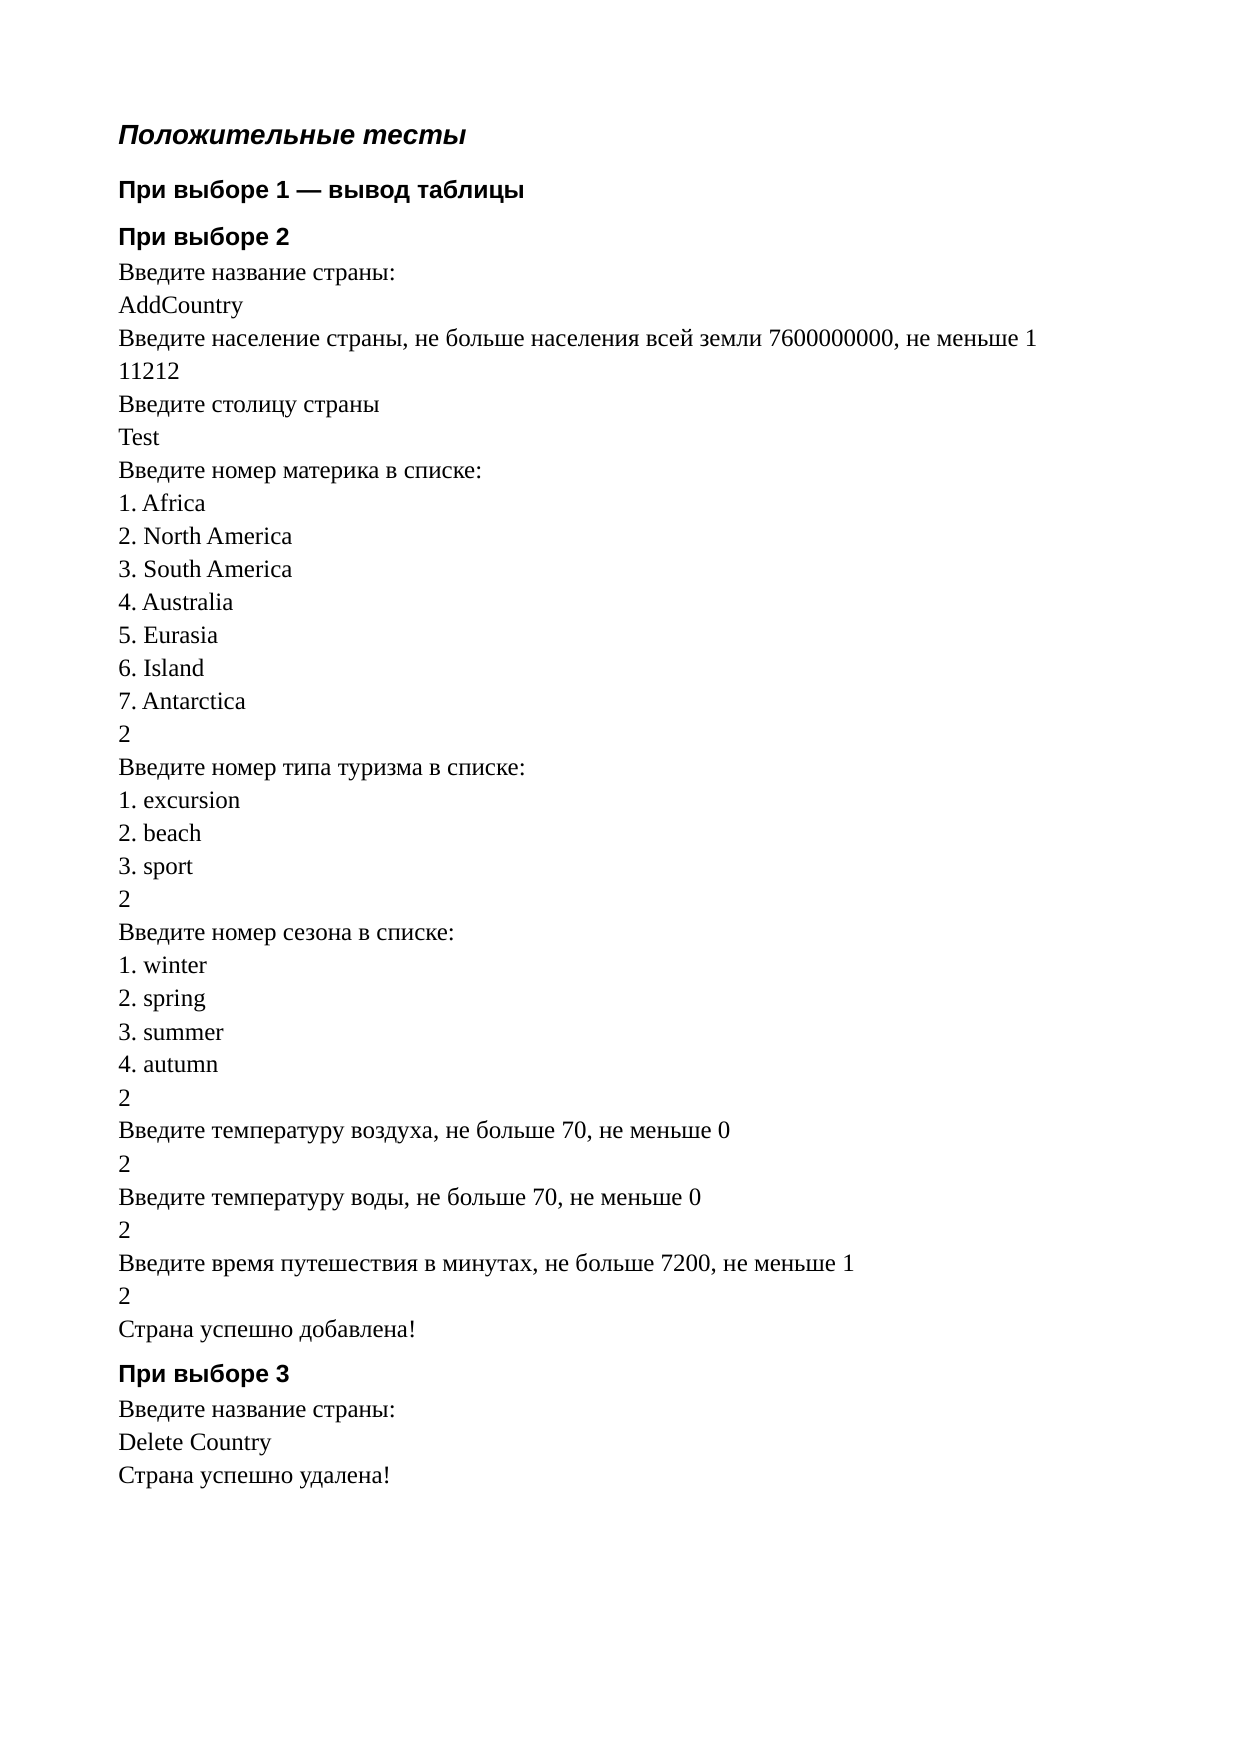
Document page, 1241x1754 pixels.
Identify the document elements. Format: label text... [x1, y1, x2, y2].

text 2. spring [118, 983, 1122, 1012]
text 4. Australia [118, 587, 1122, 616]
text 1. winter [118, 951, 1122, 979]
subtitle Положительные тесты [118, 118, 1122, 150]
subtitle При выборе 2 [118, 222, 1122, 251]
text 1. Africa [118, 488, 1122, 517]
text Введите номер типа туризма в списке: [118, 752, 1122, 781]
text Введите население страны, не больше населения всей земли 7600000000, не меньше 1 [118, 323, 1122, 352]
text 3. sport [118, 851, 1122, 880]
text 2. North America [118, 521, 1122, 550]
text 2. beach [118, 818, 1122, 847]
text Введите номер сезона в списке: [118, 917, 1122, 946]
text Введите температуру воды, не больше 70, не меньше 0 [118, 1182, 1122, 1210]
text 2 [118, 1149, 1122, 1177]
text 1. excursion [118, 785, 1122, 814]
text 2 [118, 1083, 1122, 1111]
text 11212 [118, 356, 1122, 385]
text AddCountry [118, 290, 1122, 319]
text 4. autumn [118, 1049, 1122, 1078]
text Введите название страны: [118, 257, 1122, 286]
text Delete Country [118, 1427, 1122, 1456]
text Страна успешно удалена! [118, 1460, 1122, 1489]
text 3. summer [118, 1017, 1122, 1045]
text 7. Antarctica [118, 686, 1122, 715]
subtitle При выборе 1 — вывод таблицы [118, 175, 1122, 203]
text Введите номер материка в списке: [118, 455, 1122, 484]
text 6. Island [118, 653, 1122, 682]
text 3. South America [118, 554, 1122, 583]
text 5. Eurasia [118, 620, 1122, 649]
text Введите температуру воздуха, не больше 70, не меньше 0 [118, 1116, 1122, 1144]
text 2 [118, 884, 1122, 913]
text Test [118, 422, 1122, 451]
text 2 [118, 1215, 1122, 1243]
text Введите время путешествия в минутах, не больше 7200, не меньше 1 [118, 1248, 1122, 1276]
text Введите столицу страны [118, 389, 1122, 418]
subtitle При выборе 3 [118, 1359, 1122, 1388]
text Введите название страны: [118, 1394, 1122, 1423]
text 2 [118, 1281, 1122, 1309]
text Страна успешно добавлена! [118, 1314, 1122, 1342]
text 2 [118, 719, 1122, 748]
